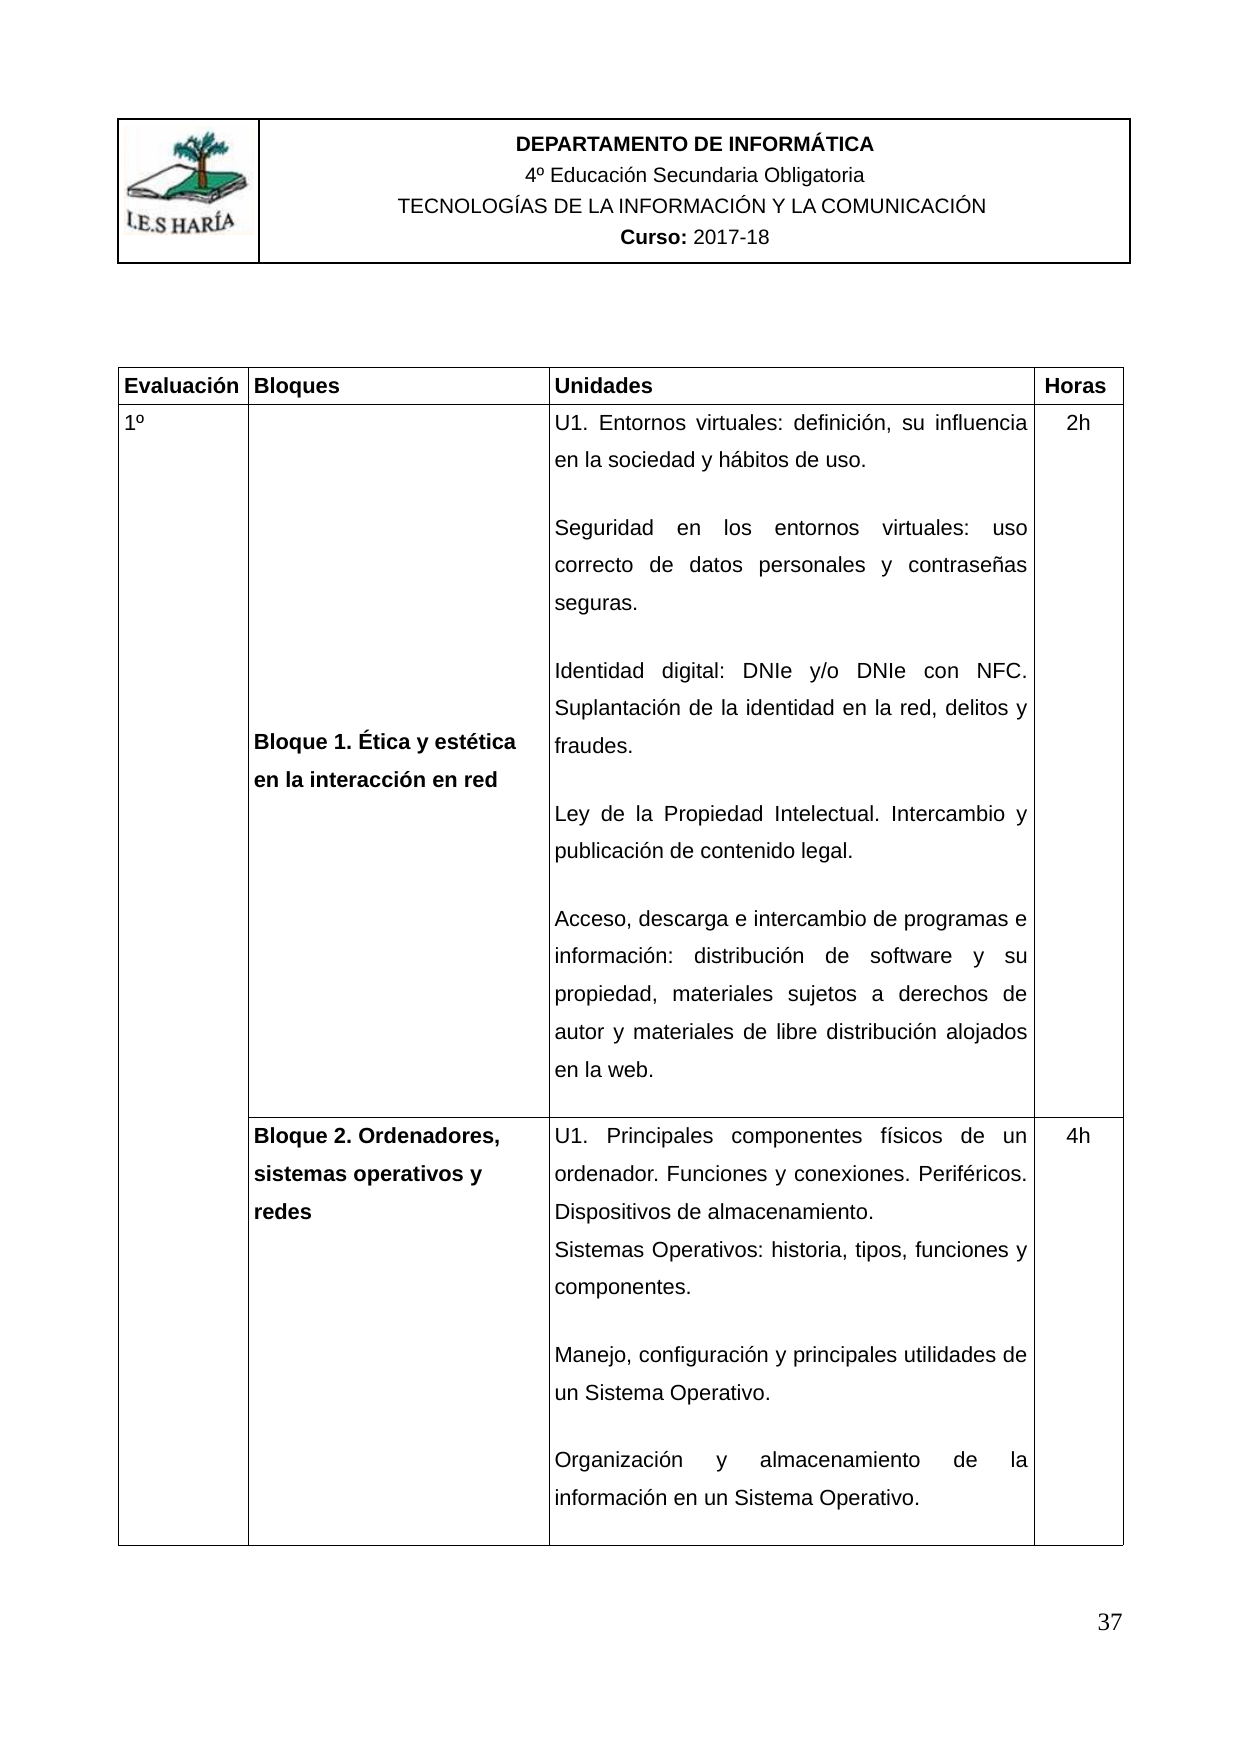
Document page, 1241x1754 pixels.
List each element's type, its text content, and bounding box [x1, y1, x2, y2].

table_header Horas [1035, 368, 1123, 404]
table_header Evaluación [119, 368, 248, 404]
table_header Unidades [550, 368, 1034, 404]
table_cell 1º [119, 405, 248, 1545]
table_cell U1. Entornos virtuales: definición, su influencia en la sociedad y hábitos de uso. Seguridad en los entornos virtuales: uso correcto de datos personales y contraseñas seguras. Identidad digital: DNIe y/o DNIe con NFC. Suplantación de la identidad en la red, delitos y fraudes. Ley de la Propiedad Intelectual. Intercambio y publicación de contenido legal. Acceso, descarga e intercambio de programas e información: distribución de software y su propiedad, materiales sujetos a derechos de autor y materiales de libre distribución alojados en la web. [550, 405, 1034, 1117]
table_cell 4h [1035, 1118, 1123, 1545]
table_cell 2h [1035, 405, 1123, 1117]
table_cell U1. Principales componentes físicos de un ordenador. Funciones y conexiones. Periféricos. Dispositivos de almacenamiento. Sistemas Operativos: historia, tipos, funciones y componentes. Manejo, configuración y principales utilidades de un Sistema Operativo. Organización y almacenamiento de la información en un Sistema Operativo. [550, 1118, 1034, 1545]
table_cell Bloque 1. Ética y estética en la interacción en red [249, 405, 549, 1117]
table_header Bloques [249, 368, 549, 404]
picture [123, 126, 254, 235]
table_cell Bloque 2. Ordenadores, sistemas operativos y redes [249, 1118, 549, 1545]
